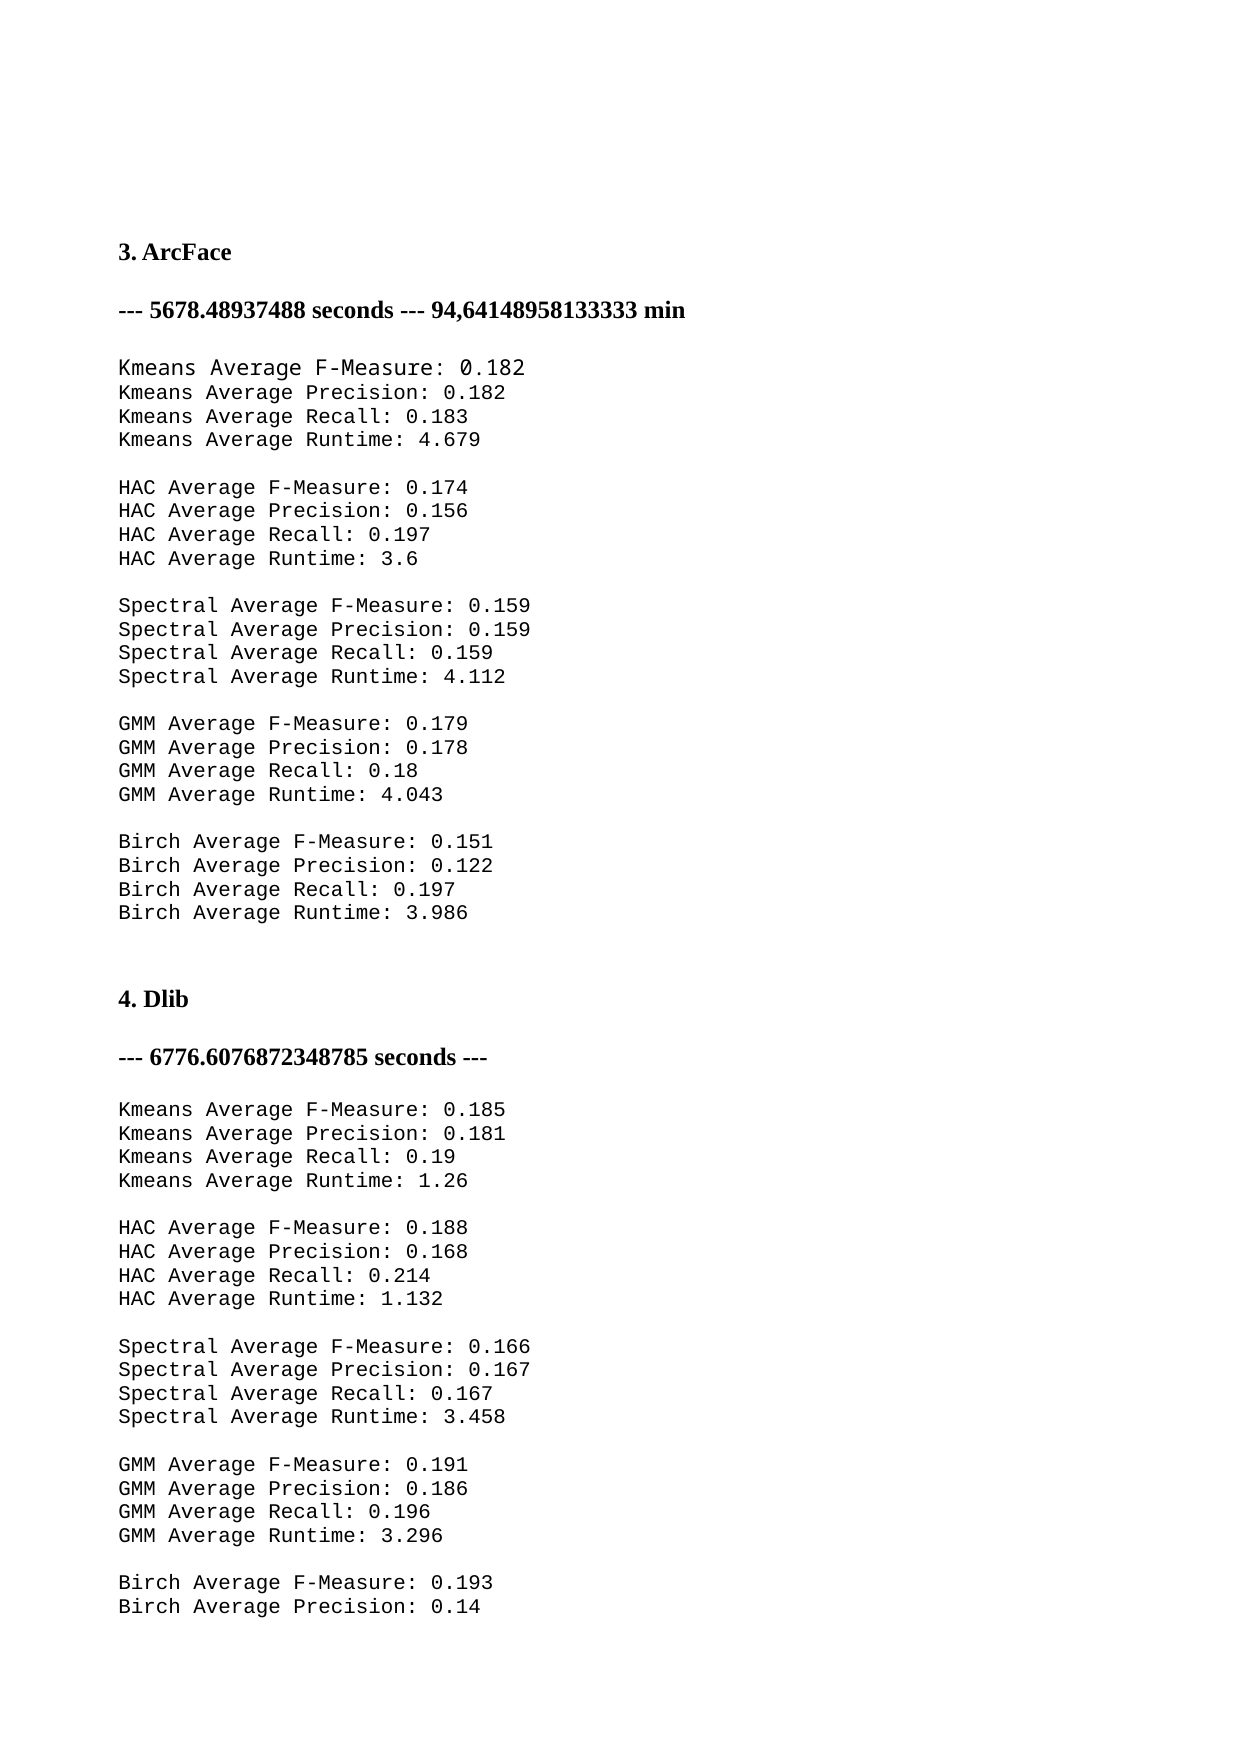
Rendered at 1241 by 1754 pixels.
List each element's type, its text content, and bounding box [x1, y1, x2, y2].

text HAC Average Recall: 0.197 [118, 524, 1122, 548]
text GMM Average Recall: 0.18 [118, 760, 1122, 784]
text --- 5678.48937488 seconds --- 94,64148958133333 min [118, 295, 1122, 323]
text HAC Average Recall: 0.214 [118, 1265, 1122, 1288]
text HAC Average Runtime: 1.132 [118, 1288, 1122, 1312]
text Kmeans Average Recall: 0.183 [118, 406, 1122, 429]
text GMM Average Precision: 0.178 [118, 737, 1122, 760]
text GMM Average Runtime: 4.043 [118, 784, 1122, 808]
text HAC Average F-Measure: 0.188 [118, 1217, 1122, 1241]
text Spectral Average F-Measure: 0.166 [118, 1336, 1122, 1359]
text Spectral Average F-Measure: 0.159 [118, 595, 1122, 618]
text GMM Average Precision: 0.186 [118, 1477, 1122, 1501]
text Spectral Average Recall: 0.159 [118, 642, 1122, 666]
text HAC Average Runtime: 3.6 [118, 548, 1122, 571]
text --- 6776.6076872348785 seconds --- [118, 1042, 1122, 1070]
text Kmeans Average Recall: 0.19 [118, 1146, 1122, 1170]
text HAC Average F-Measure: 0.174 [118, 477, 1122, 500]
text HAC Average Precision: 0.156 [118, 500, 1122, 524]
text Kmeans Average F-Measure: 0.185 [118, 1099, 1122, 1123]
text 4. Dlib [118, 984, 1122, 1013]
text Kmeans Average Runtime: 1.26 [118, 1170, 1122, 1194]
text Birch Average F-Measure: 0.151 [118, 831, 1122, 855]
text Birch Average Precision: 0.14 [118, 1596, 1122, 1619]
text Kmeans Average F-Measure: 0.182 [118, 352, 1122, 382]
text GMM Average Runtime: 3.296 [118, 1525, 1122, 1548]
text Kmeans Average Runtime: 4.679 [118, 429, 1122, 453]
text Birch Average Recall: 0.197 [118, 879, 1122, 902]
text Spectral Average Recall: 0.167 [118, 1383, 1122, 1407]
text Kmeans Average Precision: 0.181 [118, 1123, 1122, 1146]
text HAC Average Precision: 0.168 [118, 1241, 1122, 1265]
text Spectral Average Precision: 0.159 [118, 618, 1122, 642]
text GMM Average F-Measure: 0.191 [118, 1454, 1122, 1477]
text GMM Average Recall: 0.196 [118, 1501, 1122, 1525]
text Spectral Average Runtime: 3.458 [118, 1407, 1122, 1430]
text Birch Average Runtime: 3.986 [118, 902, 1122, 926]
text 3. ArcFace [118, 237, 1122, 266]
text Birch Average F-Measure: 0.193 [118, 1572, 1122, 1596]
text Kmeans Average Precision: 0.182 [118, 382, 1122, 406]
text Spectral Average Precision: 0.167 [118, 1359, 1122, 1383]
text Spectral Average Runtime: 4.112 [118, 666, 1122, 689]
text Birch Average Precision: 0.122 [118, 855, 1122, 879]
text GMM Average F-Measure: 0.179 [118, 713, 1122, 737]
